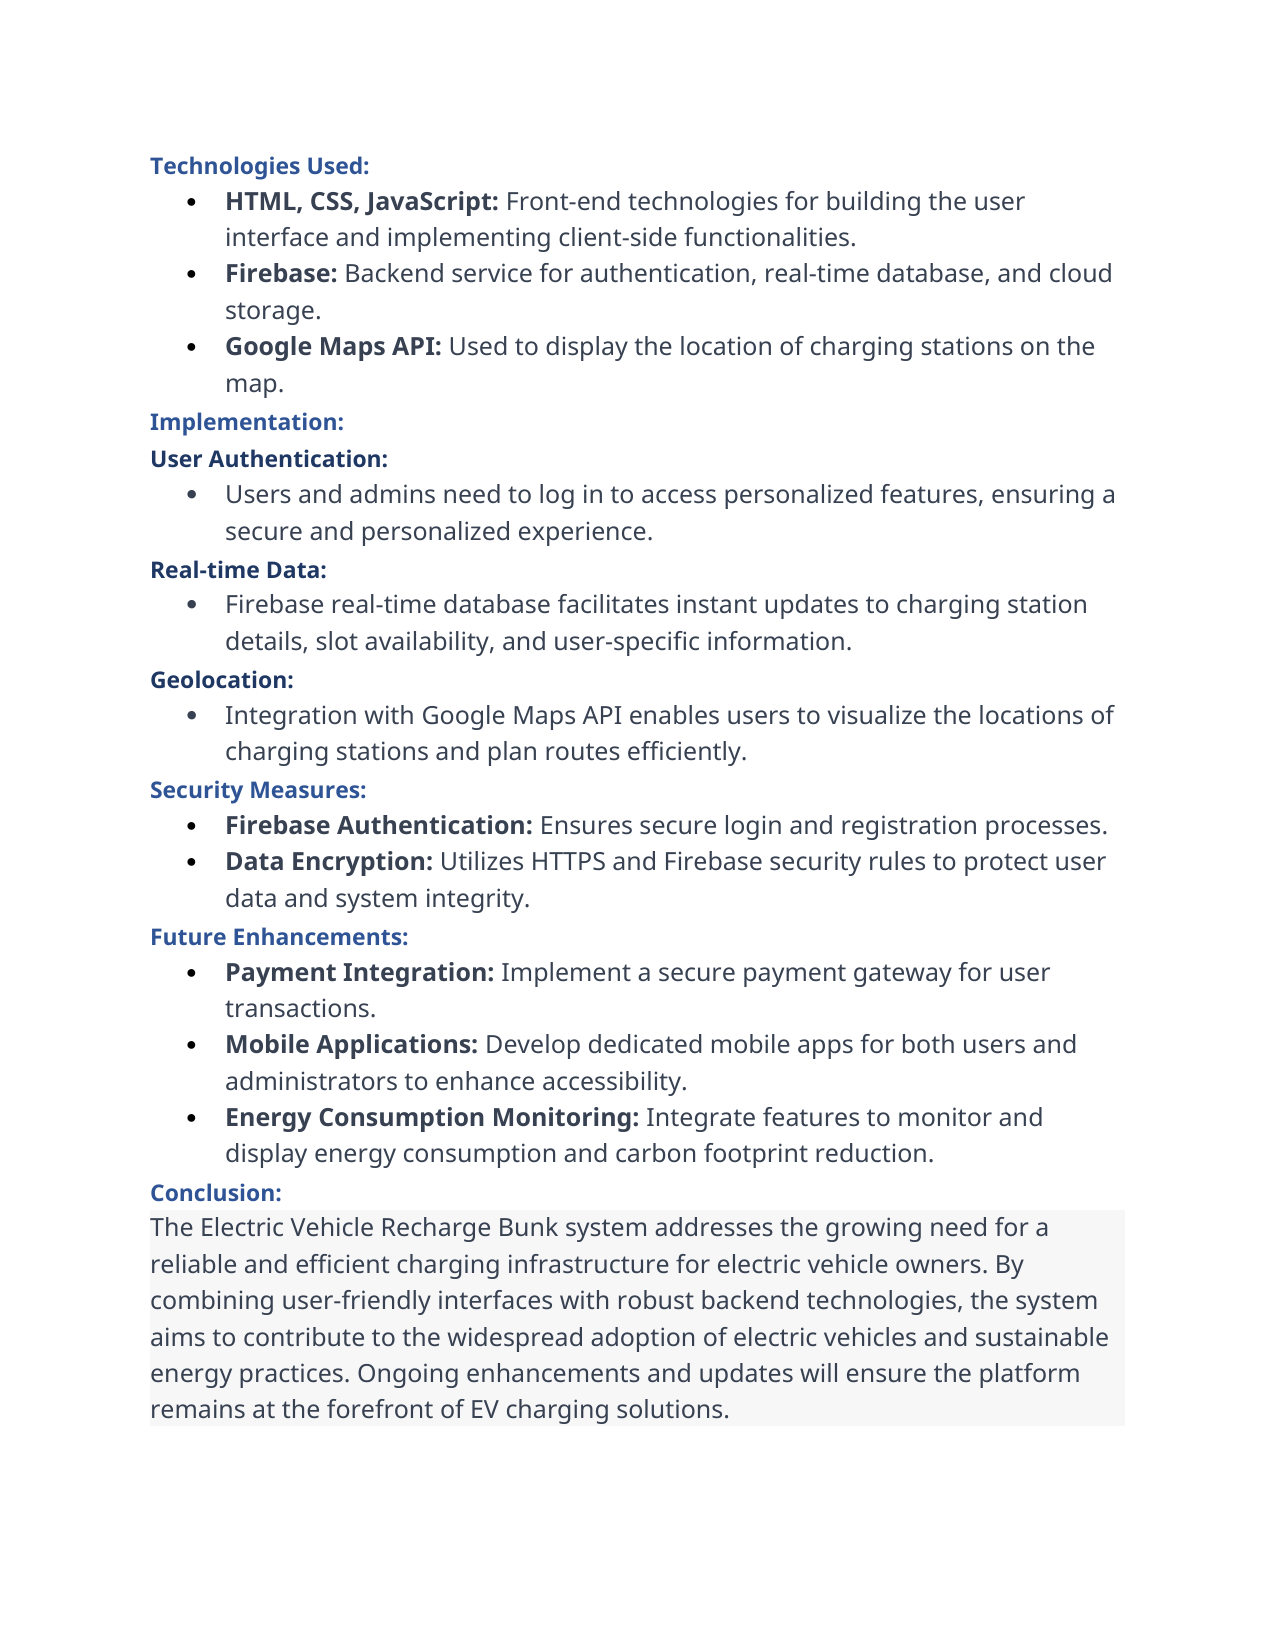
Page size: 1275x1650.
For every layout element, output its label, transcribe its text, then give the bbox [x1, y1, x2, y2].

list Firebase: Backend service for authentication, real-time database, and cloud storage. [187, 256, 1125, 327]
list Mobile Applications: Develop dedicated mobile apps for both users and administrators to enhance accessibility. [187, 1027, 1125, 1097]
list Payment Integration: Implement a secure payment gateway for user transactions. [187, 954, 1125, 1025]
list Google Maps API: Used to display the location of charging stations on the map. [187, 329, 1125, 399]
list HTML, CSS, JavaScript: Front-end technologies for building the user interface and implementing client-side functionalities. [187, 183, 1125, 254]
text The Electric Vehicle Recharge Bunk system addresses the growing need for a reliable and efficient charging infrastructure for electric vehicle owners. By combining user-friendly interfaces with robust backend technologies, the system aims to contribute to the widespread adoption of electric vehicles and sustainable energy practices. Ongoing enhancements and updates will ensure the platform remains at the forefront of EV charging solutions. [150, 1210, 1125, 1426]
list Data Encryption: Utilizes HTTPS and Firebase security rules to protect user data and system integrity. [187, 844, 1125, 914]
subtitle User Authentication: [150, 443, 1125, 474]
subtitle Geolocation: [150, 664, 1125, 695]
subtitle Real-time Data: [150, 554, 1125, 585]
list Firebase real-time database facilitates instant updates to charging station details, slot availability, and user-specific information. [187, 587, 1125, 657]
subtitle Future Enhancements: [150, 921, 1125, 952]
list Firebase Authentication: Ensures secure login and registration processes. [187, 808, 1125, 842]
subtitle Implementation: [150, 406, 1125, 437]
subtitle Conclusion: [150, 1177, 1125, 1208]
list Energy Consumption Monitoring: Integrate features to monitor and display energy consumption and carbon footprint reduction. [187, 1100, 1125, 1170]
subtitle Technologies Used: [150, 150, 1125, 181]
list Integration with Google Maps API enables users to visualize the locations of charging stations and plan routes efficiently. [187, 697, 1125, 768]
subtitle Security Measures: [150, 774, 1125, 806]
list Users and admins need to log in to access personalized features, ensuring a secure and personalized experience. [187, 477, 1125, 547]
